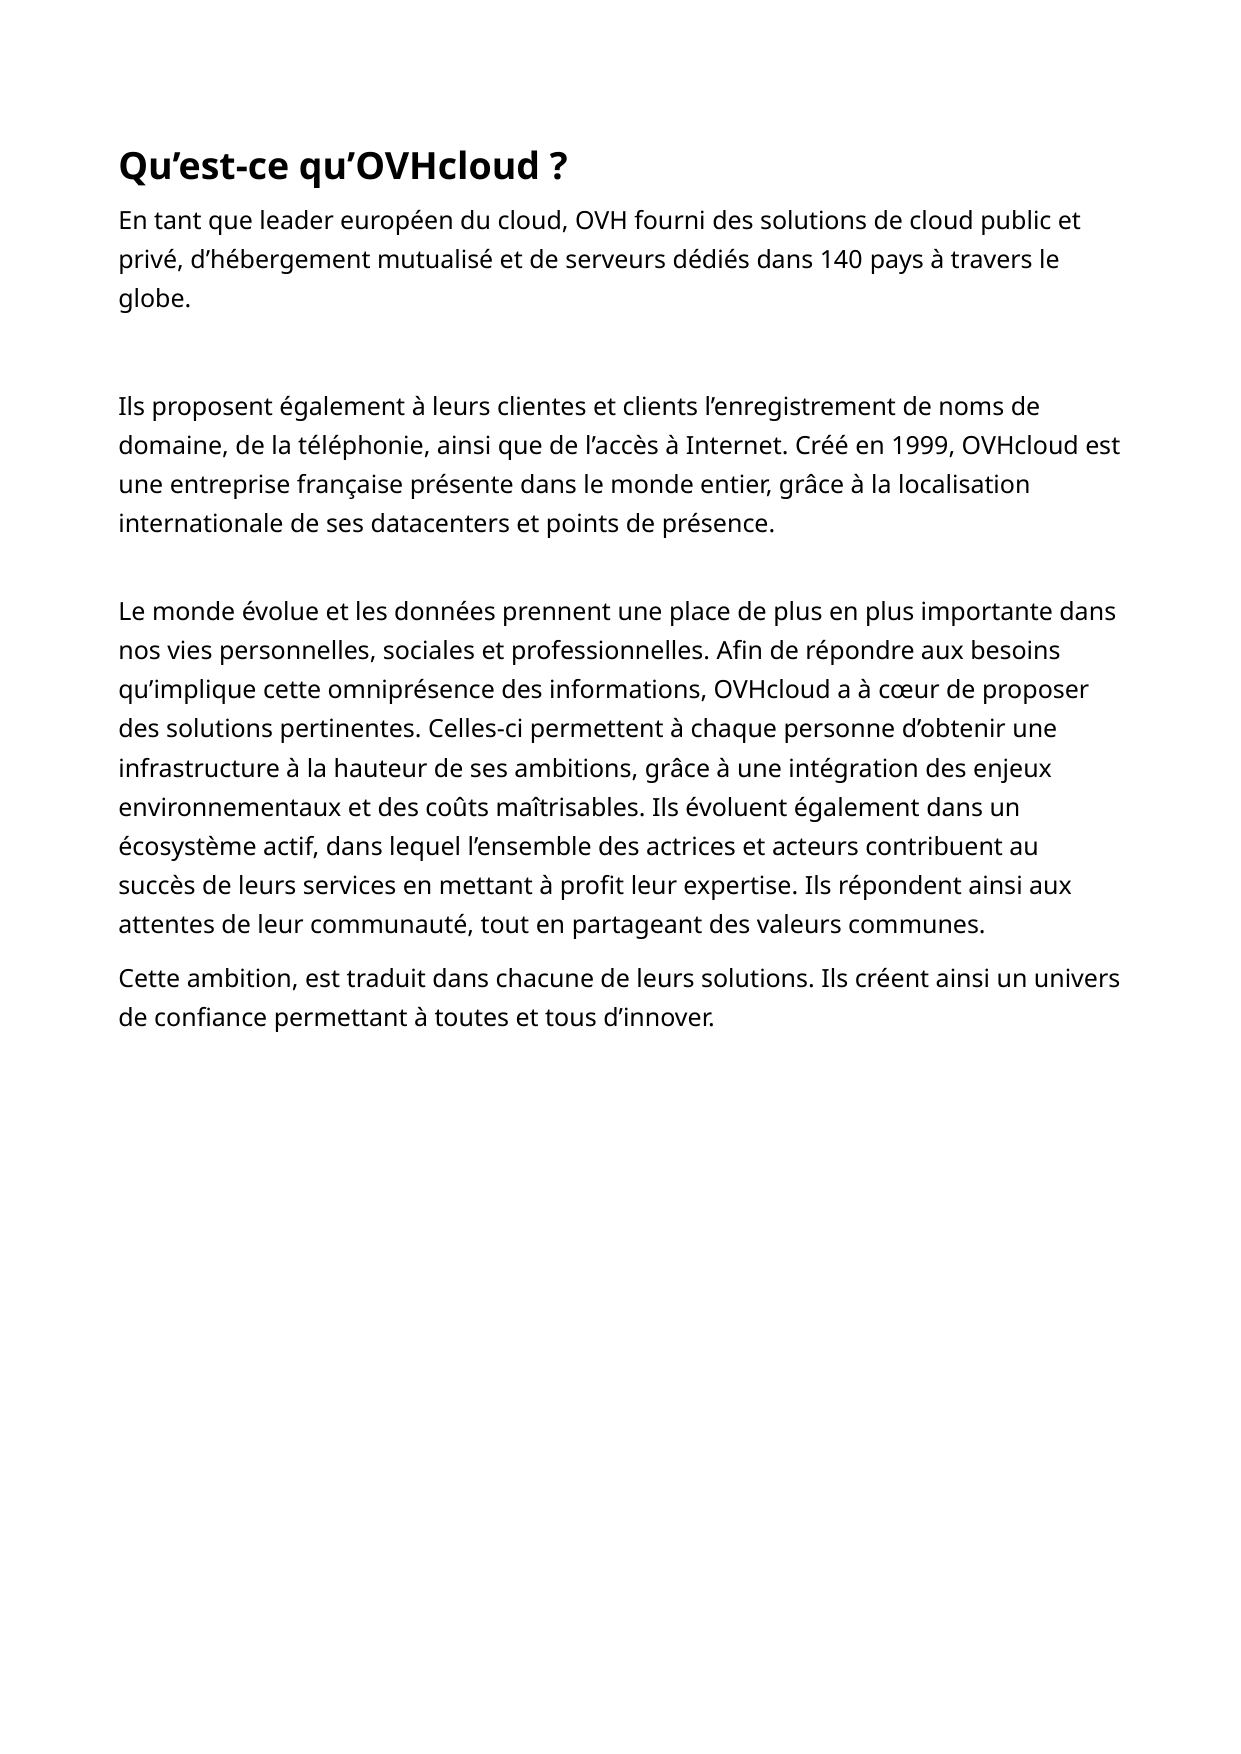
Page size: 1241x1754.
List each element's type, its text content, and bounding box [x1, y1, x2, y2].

text Le monde évolue et les données prennent une place de plus en plus importante dans nos vies personnelles, sociales et professionnelles. Afin de répondre aux besoins qu’implique cette omniprésence des informations, OVHcloud a à cœur de proposer des solutions pertinentes. Celles-ci permettent à chaque personne d’obtenir une infrastructure à la hauteur de ses ambitions, grâce à une intégration des enjeux environnementaux et des coûts maîtrisables. Ils évoluent également dans un écosystème actif, dans lequel l’ensemble des actrices et acteurs contribuent au succès de leurs services en mettant à profit leur expertise. Ils répondent ainsi aux attentes de leur communauté, tout en partageant des valeurs communes. [118, 594, 1122, 941]
subtitle Qu’est-ce qu’OVHcloud ? [118, 139, 1122, 190]
text En tant que leader européen du cloud, OVH fourni des solutions de cloud public et privé, d’hébergement mutualisé et de serveurs dédiés dans 140 pays à travers le globe. [118, 202, 1122, 315]
text Cette ambition, est traduit dans chacune de leurs solutions. Ils créent ainsi un univers de confiance permettant à toutes et tous d’innover. [118, 961, 1122, 1034]
text Ils proposent également à leurs clientes et clients l’enregistrement de noms de domaine, de la téléphonie, ainsi que de l’accès à Internet. Créé en 1999, OVHcloud est une entreprise française présente dans le monde entier, grâce à la localisation internationale de ses datacenters et points de présence. [118, 388, 1122, 540]
